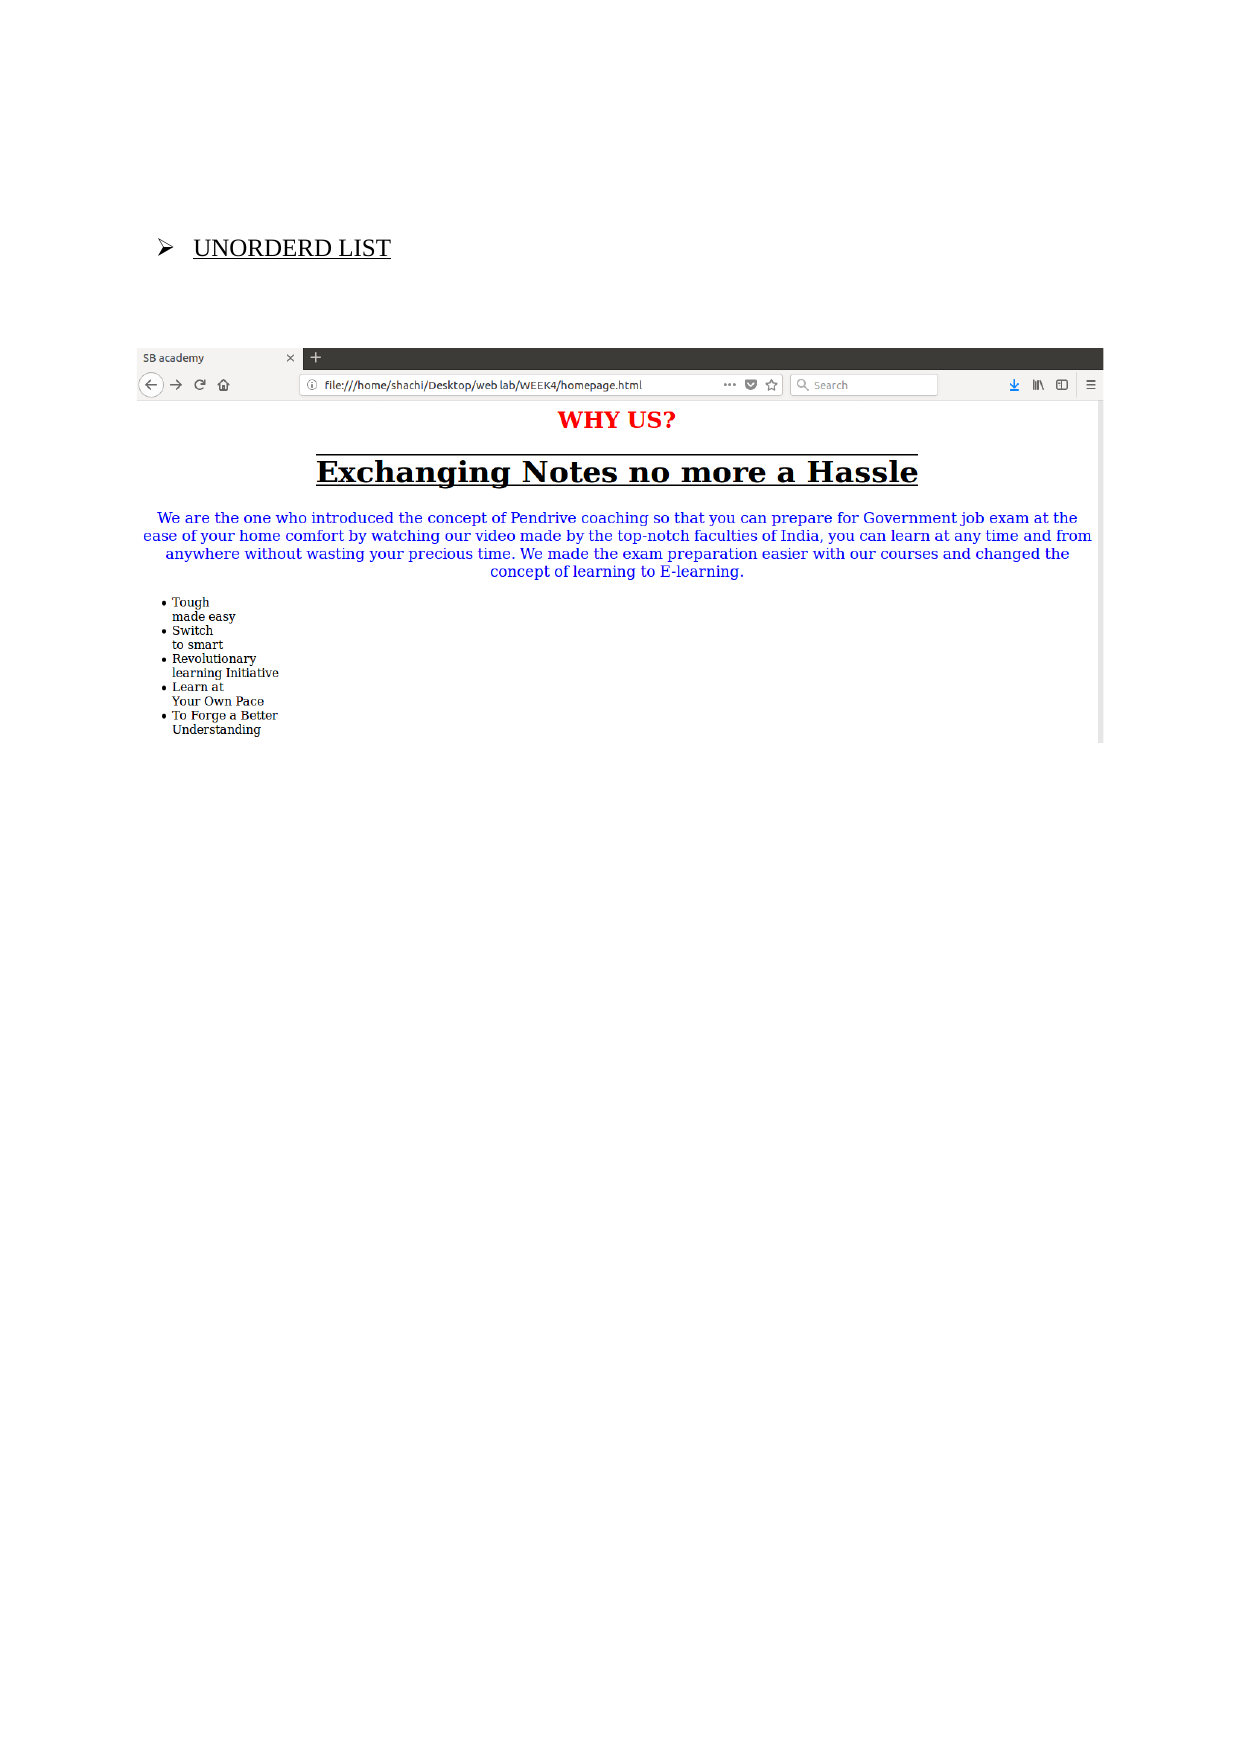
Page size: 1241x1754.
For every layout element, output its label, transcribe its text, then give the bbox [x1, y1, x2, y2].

list UNORDERD LIST [156, 233, 1122, 262]
picture [136, 348, 1104, 743]
